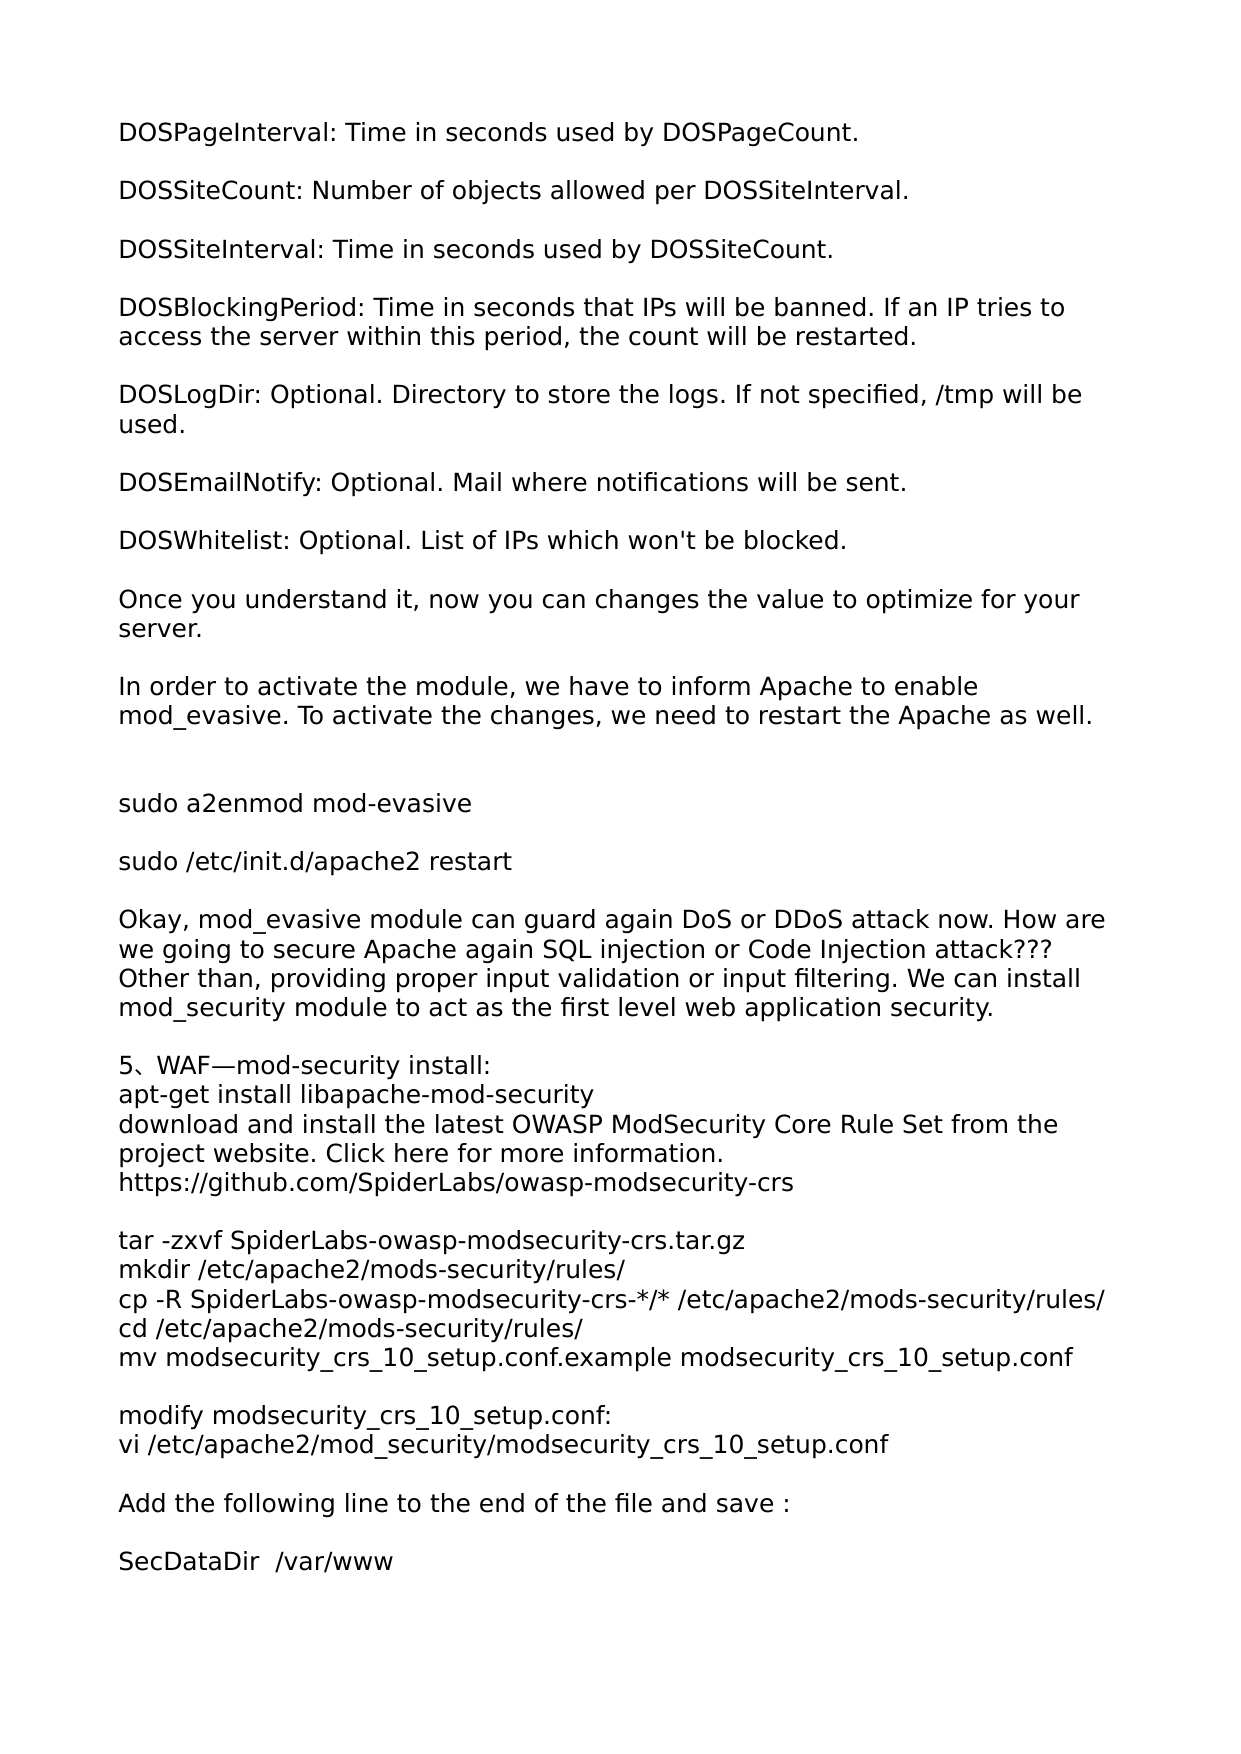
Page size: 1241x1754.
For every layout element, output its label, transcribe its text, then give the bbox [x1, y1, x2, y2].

text sudo /etc/init.d/apache2 restart [118, 847, 1122, 876]
text DOSWhitelist: Optional. List of IPs which won't be blocked. [118, 526, 1122, 556]
text sudo a2enmod mod-evasive [118, 789, 1122, 818]
text Once you understand it, now you can changes the value to optimize for your server. [118, 585, 1122, 643]
text mv modsecurity_crs_10_setup.conf.example modsecurity_crs_10_setup.conf [118, 1343, 1122, 1372]
text DOSLogDir: Optional. Directory to store the logs. If not specified, /tmp will be used. [118, 381, 1122, 439]
text cd /etc/apache2/mods-security/rules/ [118, 1314, 1122, 1343]
text SecDataDir /var/www [118, 1547, 1122, 1576]
text modify modsecurity_crs_10_setup.conf: [118, 1401, 1122, 1431]
text DOSPageInterval: Time in seconds used by DOSPageCount. [118, 118, 1122, 147]
text vi /etc/apache2/mod_security/modsecurity_crs_10_setup.conf [118, 1431, 1122, 1460]
text mkdir /etc/apache2/mods-security/rules/ [118, 1256, 1122, 1285]
text DOSEmailNotify: Optional. Mail where notifications will be sent. [118, 468, 1122, 497]
text In order to activate the module, we have to inform Apache to enable mod_evasive. To activate the changes, we need to restart the Apache as well. [118, 672, 1122, 731]
text cp -R SpiderLabs-owasp-modsecurity-crs-*/* /etc/apache2/mods-security/rules/ [118, 1285, 1122, 1314]
text Okay, mod_evasive module can guard again DoS or DDoS attack now. How are we going to secure Apache again SQL injection or Code Injection attack??? Other than, providing proper input validation or input filtering. We can install mod_security module to act as the first level web application security. [118, 906, 1122, 1022]
text DOSBlockingPeriod: Time in seconds that IPs will be banned. If an IP tries to access the server within this period, the count will be restarted. [118, 293, 1122, 351]
text DOSSiteCount: Number of objects allowed per DOSSiteInterval. [118, 176, 1122, 206]
text Add the following line to the end of the file and save : [118, 1489, 1122, 1518]
text DOSSiteInterval: Time in seconds used by DOSSiteCount. [118, 235, 1122, 264]
text tar -zxvf SpiderLabs-owasp-modsecurity-crs.tar.gz [118, 1226, 1122, 1256]
text download and install the latest OWASP ModSecurity Core Rule Set from the project website. Click here for more information. [118, 1110, 1122, 1168]
text 5、WAF—mod-security install: [118, 1051, 1122, 1081]
text https://github.com/SpiderLabs/owasp-modsecurity-crs [118, 1168, 1122, 1197]
text apt-get install libapache-mod-security [118, 1081, 1122, 1110]
